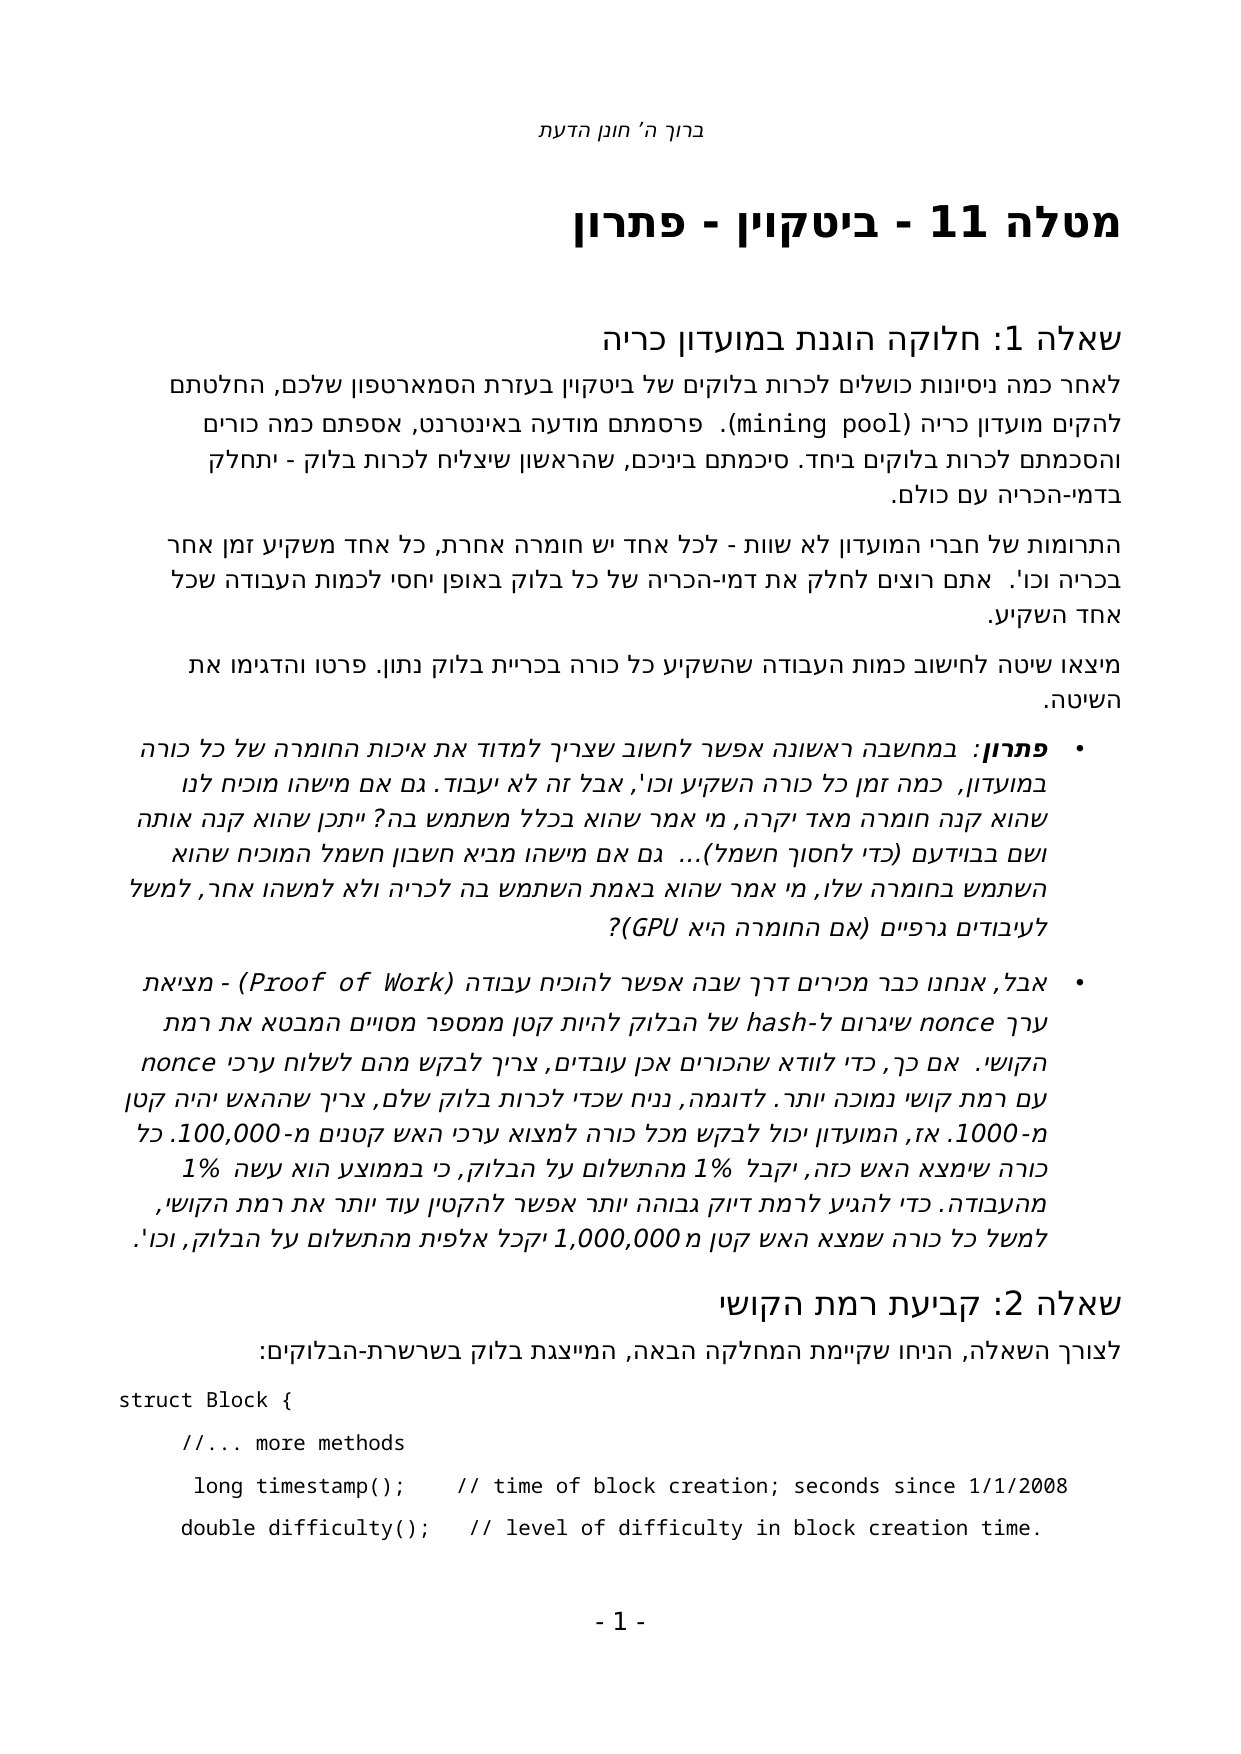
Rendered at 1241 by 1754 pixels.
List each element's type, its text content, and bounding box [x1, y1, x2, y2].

list אבל, אנחנו כבר מכירים דרך שבה אפשר להוכיח עבודה (Proof of Work) - מציאת ערך nonce שיגרום ל-hash של הבלוק להיות קטן ממספר מסויים המבטא את רמת הקושי. אם כך, כדי לוודא שהכורים אכן עובדים, צריך לבקש מהם לשלוח ערכי nonce עם רמת קושי נמוכה יותר. לדוגמה, נניח שכדי לכרות בלוק שלם, צריך שההאש יהיה קטן מ-1000. אז, המועדון יכול לבקש מכל כורה למצוא ערכי האש קטנים מ-100,000. כל כורה שימצא האש כזה, יקבל 1% מהתשלום על הבלוק, כי בממוצע הוא עשה 1% מהעבודה. כדי להגיע לרמת דיוק גבוהה יותר אפשר להקטין עוד יותר את רמת הקושי, למשל כל כורה שמצא האש קטן מ1,000,000 יקכל אלפית מהתשלום על הבלוק, וכו'. [118, 965, 1084, 1254]
text long timestamp(); // time of block creation; seconds since 1/1/2008 [118, 1471, 1122, 1499]
subtitle מטלה 11 - ביטקוין - פתרון [118, 197, 1122, 248]
subtitle שאלה 1: חלוקה הוגנת במועדון כריה [118, 319, 1122, 358]
text התרומות של חברי המועדון לא שוות - לכל אחד יש חומרה אחרת, כל אחד משקיע זמן אחר בכריה וכו'. אתם רוצים לחלק את דמי-הכריה של כל בלוק באופן יחסי לכמות העבודה שכל אחד השקיע. [118, 530, 1122, 629]
text מיצאו שיטה לחישוב כמות העבודה שהשקיע כל כורה בכריית בלוק נתון. פרטו והדגימו את השיטה. [118, 650, 1122, 714]
text //... more methods [118, 1428, 1122, 1457]
text לאחר כמה ניסיונות כושלים לכרות בלוקים של ביטקוין בעזרת הסמארטפון שלכם, החלטתם להקים מועדון כריה (mining pool). פרסמתם מודעה באינטרנט, אספתם כמה כורים והסכמתם לכרות בלוקים ביחד. סיכמתם ביניכם, שהראשון שיצליח לכרות בלוק - יתחלק בדמי-הכריה עם כולם. [118, 371, 1122, 510]
text double difficulty(); // level of difficulty in block creation time. [118, 1513, 1122, 1542]
subtitle שאלה 2: קביעת רמת הקושי [118, 1284, 1122, 1323]
list פתרון: במחשבה ראשונה אפשר לחשוב שצריך למדוד את איכות החומרה של כל כורה במועדון, כמה זמן כל כורה השקיע וכו', אבל זה לא יעבוד. גם אם מישהו מוכיח לנו שהוא קנה חומרה מאד יקרה, מי אמר שהוא בכלל משתמש בה? ייתכן שהוא קנה אותה ושם בבוידעם (כדי לחסוך חשמל)... גם אם מישהו מביא חשבון חשמל המוכיח שהוא השתמש בחומרה שלו, מי אמר שהוא באמת השתמש בה לכריה ולא למשהו אחר, למשל לעיבודים גרפיים (אם החומרה היא GPU)? [118, 734, 1084, 943]
text לצורך השאלה, הניחו שקיימת המחלקה הבאה, המייצגת בלוק בשרשרת-הבלוקים: [118, 1336, 1122, 1365]
text struct Block { [118, 1385, 1122, 1414]
